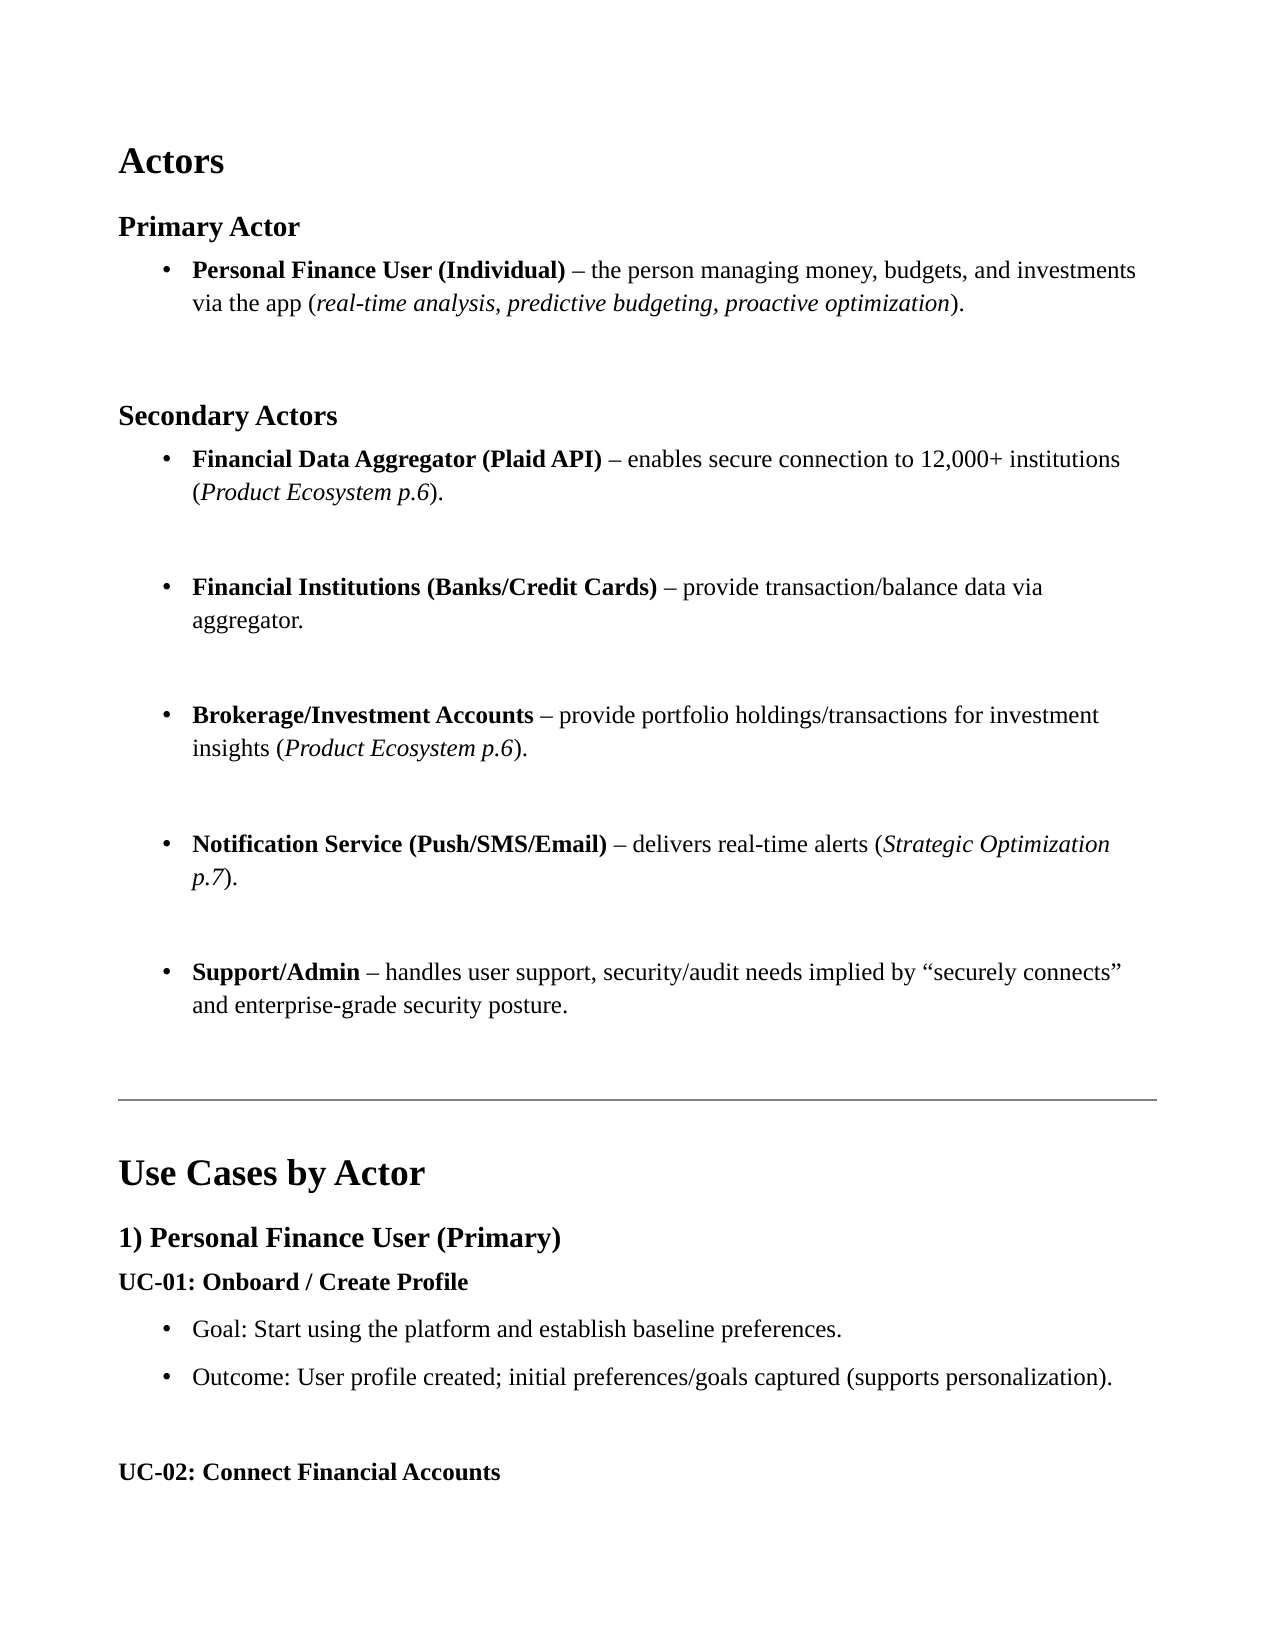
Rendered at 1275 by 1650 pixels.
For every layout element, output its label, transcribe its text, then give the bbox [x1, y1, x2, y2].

list Notification Service (Push/SMS/Email) – delivers real-time alerts (Strategic Optimization p.7). [162, 829, 1157, 891]
list Goal: Start using the platform and establish baseline preferences. [162, 1314, 1157, 1343]
subtitle Use Cases by Actor [118, 1150, 1157, 1193]
subtitle Primary Actor [118, 209, 1157, 243]
list Financial Institutions (Banks/Credit Cards) – provide transaction/balance data via aggregator. [162, 572, 1157, 634]
list Support/Admin – handles user support, security/audit needs implied by “securely connects” and enterprise-grade security posture. [162, 957, 1157, 1019]
text UC-02: Connect Financial Accounts [118, 1457, 1157, 1486]
subtitle Secondary Actors [118, 398, 1157, 432]
list Personal Finance User (Individual) – the person managing money, budgets, and investments via the app (real-time analysis, predictive budgeting, proactive optimization). [162, 255, 1157, 317]
subtitle Actors [118, 139, 1157, 182]
list Outcome: User profile created; initial preferences/goals captured (supports personalization). [162, 1362, 1157, 1391]
list Brokerage/Investment Accounts – provide portfolio holdings/transactions for investment insights (Product Ecosystem p.6). [162, 701, 1157, 762]
text UC-01: Onboard / Create Profile [118, 1267, 1157, 1295]
subtitle 1) Personal Finance User (Primary) [118, 1221, 1157, 1254]
list Financial Data Aggregator (Plaid API) – enables secure connection to 12,000+ institutions (Product Ecosystem p.6). [162, 444, 1157, 506]
